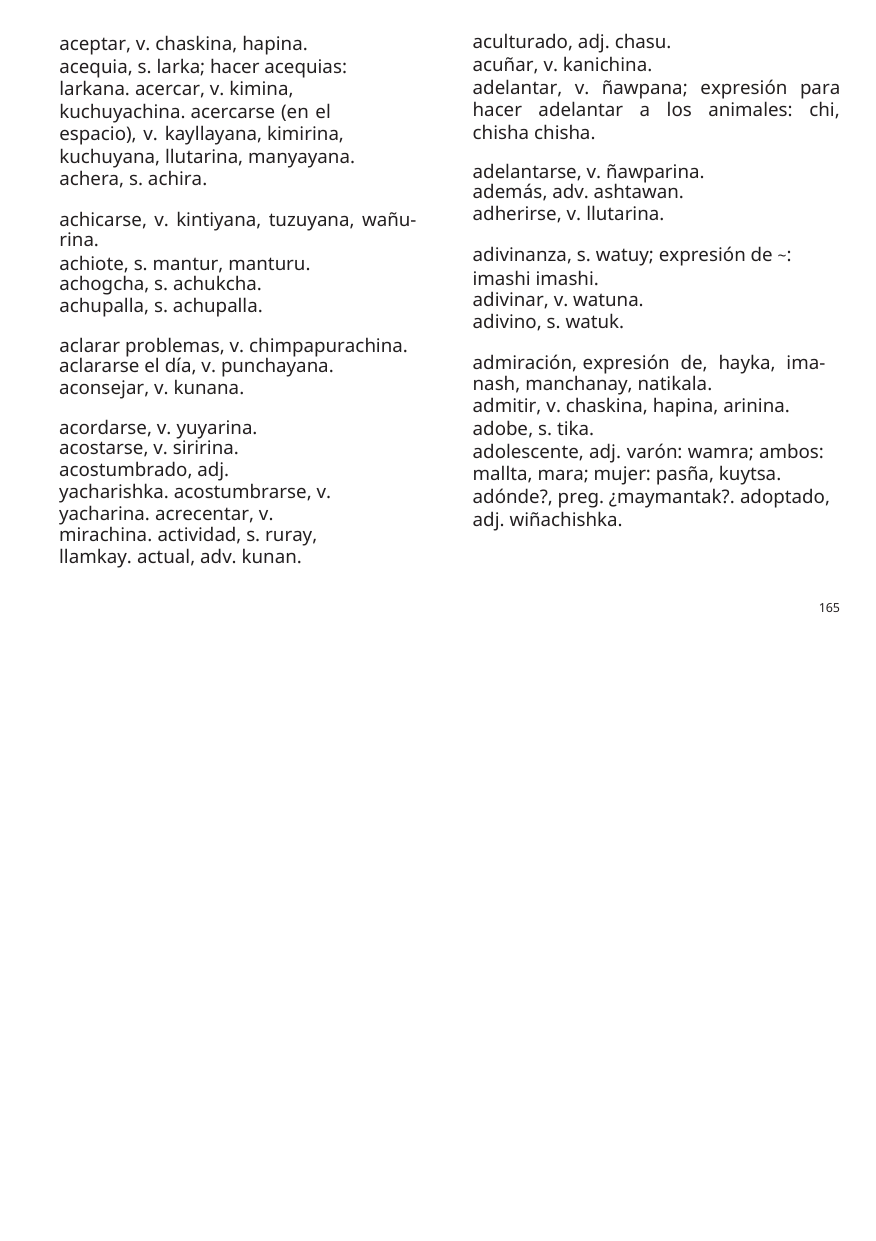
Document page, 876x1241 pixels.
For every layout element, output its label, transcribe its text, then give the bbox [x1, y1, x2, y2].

text admitir, v. chaskina, hapina, arinina. [472, 394, 856, 417]
text adolescente, adj. varón: wamra; ambos: mallta, mara; mujer: pasña, kuytsa. adónde?, preg. ¿maymantak?. adoptado, adj. wiñachishka. [472, 440, 840, 532]
text achicarse, v. kintiyana, tuzuyana, wañu- [59, 208, 425, 231]
text adivinanza, s. watuy; expresión de ~: [472, 243, 856, 266]
text imashi imashi. adivinar, v. watuna. adivino, s. watuk. [472, 267, 674, 334]
text adelantar, v. ñawpana; expresión para hacer adelantar a los animales: chi, chisha chisha. [472, 76, 840, 144]
text adelantarse, v. ñawparina. además, adv. ashtawan. adherirse, v. llutarina. [472, 161, 718, 226]
text aculturado, adj. chasu. [472, 31, 856, 53]
text aclarar problemas, v. chimpapurachina. aclararse el día, v. punchayana. aconsejar, v. kunana. [59, 335, 425, 400]
text admiración, expresión de, hayka, ima- [472, 351, 856, 374]
text acequia, s. larka; hacer acequias: larkana. acercar, v. kimina, kuchuyachina. acercarse (en el espacio), v. kayllayana, kimirina, kuchuyana, llutarina, manyayana. achera, s. achira. [59, 56, 411, 191]
text aceptar, v. chaskina, hapina. [59, 31, 425, 56]
text nash, manchanay, natikala. [472, 374, 856, 394]
text rina. [59, 231, 425, 251]
text achiote, s. mantur, manturu. achogcha, s. achukcha. achupalla, s. achupalla. [59, 253, 356, 318]
text acordarse, v. yuyarina. acostarse, v. siririna. acostumbrado, adj. yacharishka. acostumbrarse, v. yacharina. acrecentar, v. mirachina. actividad, s. ruray, llamkay. actual, adv. kunan. [59, 417, 342, 569]
text 165 [19, 599, 840, 616]
text adobe, s. tika. [472, 417, 856, 440]
text acuñar, v. kanichina. [472, 53, 856, 76]
